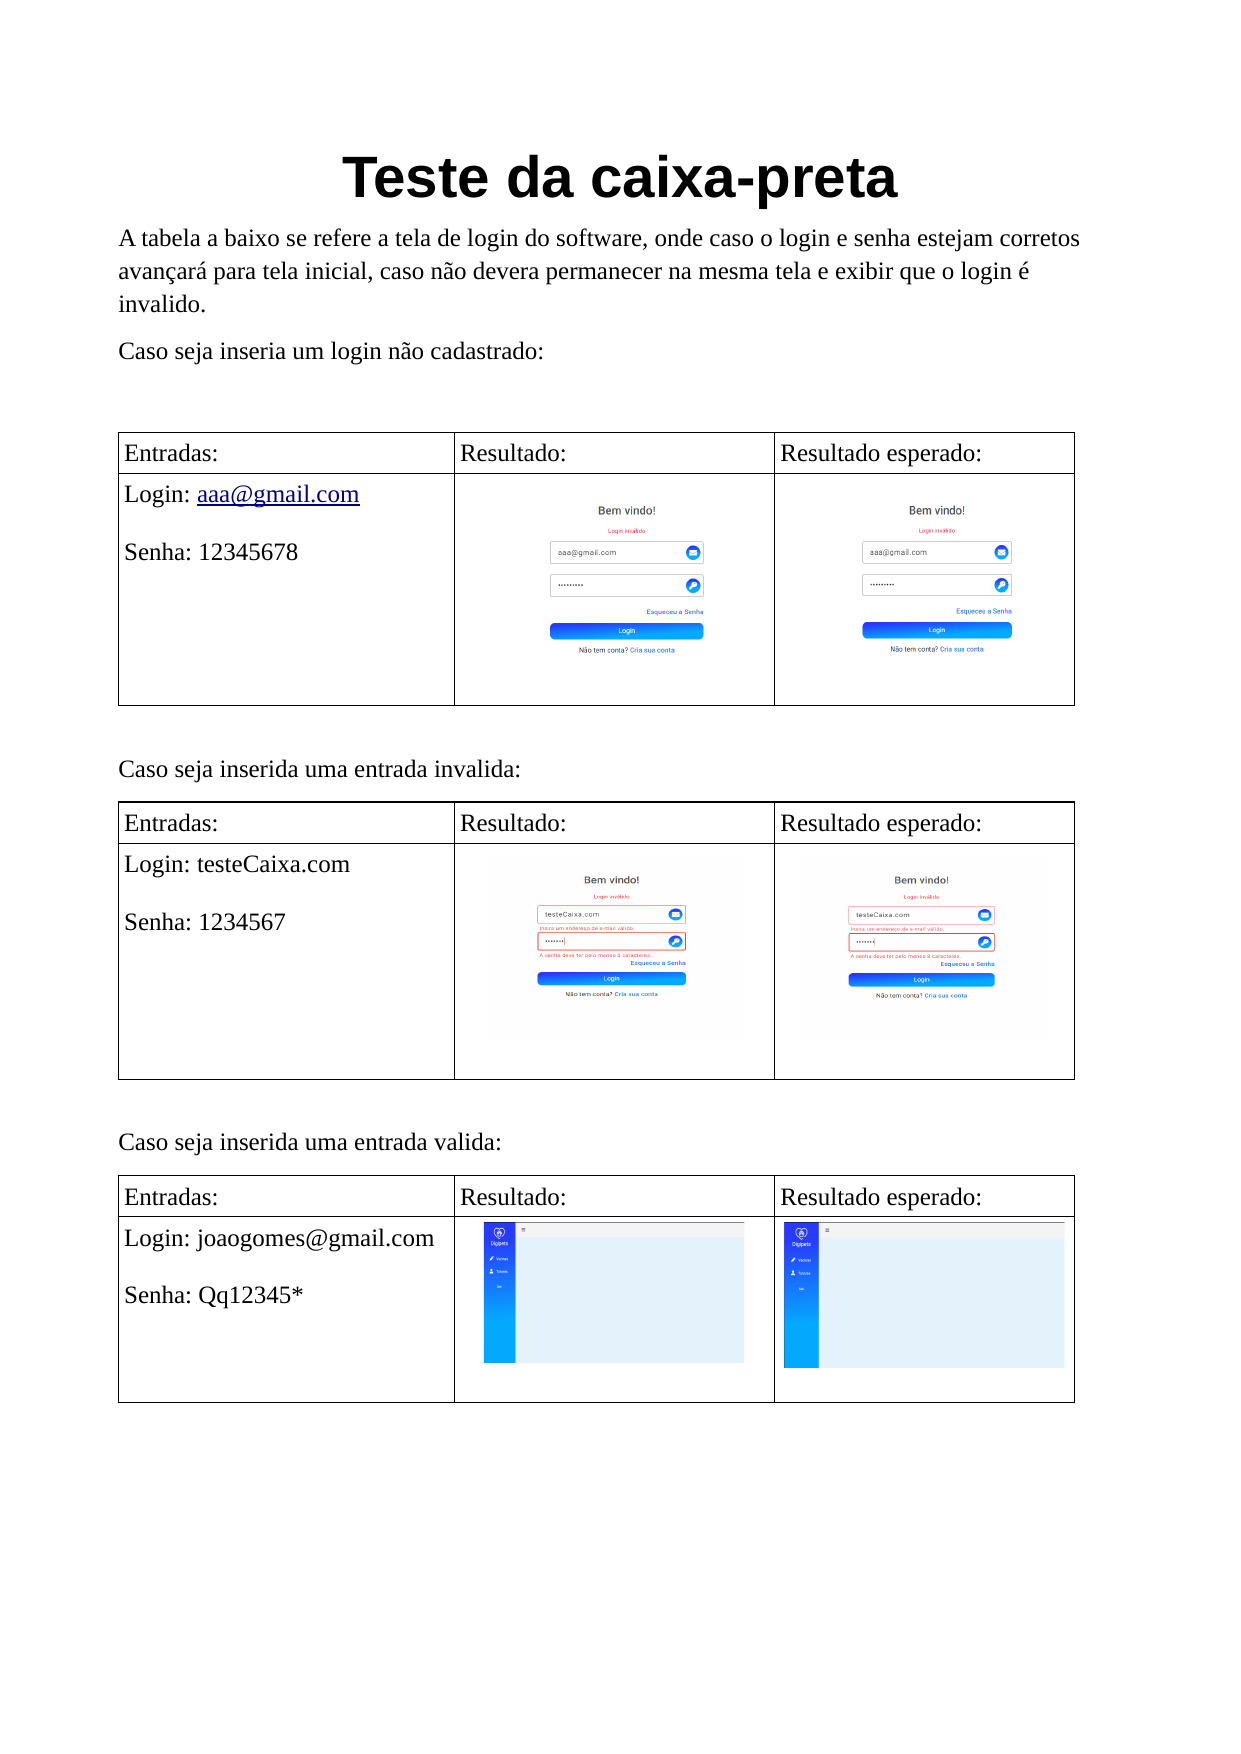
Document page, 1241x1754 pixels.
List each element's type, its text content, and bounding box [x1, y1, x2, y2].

table_cell Login: testeCaixa.com Senha: 1234567 [119, 844, 454, 1079]
table_header Entradas: [119, 433, 454, 473]
picture [480, 479, 748, 671]
table_header Resultado esperado: [775, 803, 1074, 843]
table_cell [775, 474, 1074, 705]
table_cell [455, 1217, 774, 1402]
table_cell [455, 844, 774, 1079]
table_header Entradas: [119, 803, 454, 843]
picture [796, 849, 1052, 1045]
table_cell Login: joaogomes@gmail.com Senha: Qq12345* [119, 1217, 454, 1402]
text Caso seja inserida uma entrada valida: [118, 1127, 1122, 1156]
text Caso seja inseria um login não cadastrado: [118, 336, 1122, 365]
title Teste da caixa-preta [118, 143, 1122, 210]
picture [483, 1222, 745, 1363]
table_header Resultado: [455, 433, 774, 473]
picture [794, 479, 1054, 670]
table_cell [775, 844, 1074, 1079]
table_header Resultado esperado: [775, 433, 1074, 473]
text Caso seja inserida uma entrada invalida: [118, 754, 1122, 783]
picture [784, 1222, 1065, 1368]
table_header Entradas: [119, 1176, 454, 1216]
table_cell [775, 1217, 1074, 1402]
text A tabela a baixo se refere a tela de login do software, onde caso o login e senha estejam corretos avançará para tela inicial, caso não devera permanecer na mesma tela e exibir que o login é invalido. [118, 223, 1122, 317]
table_cell [455, 474, 774, 705]
table_header Resultado: [455, 803, 774, 843]
table_cell Login: aaa@gmail.com Senha: 12345678 [119, 474, 454, 705]
picture [485, 849, 744, 1043]
table_header Resultado esperado: [775, 1176, 1074, 1216]
table_header Resultado: [455, 1176, 774, 1216]
